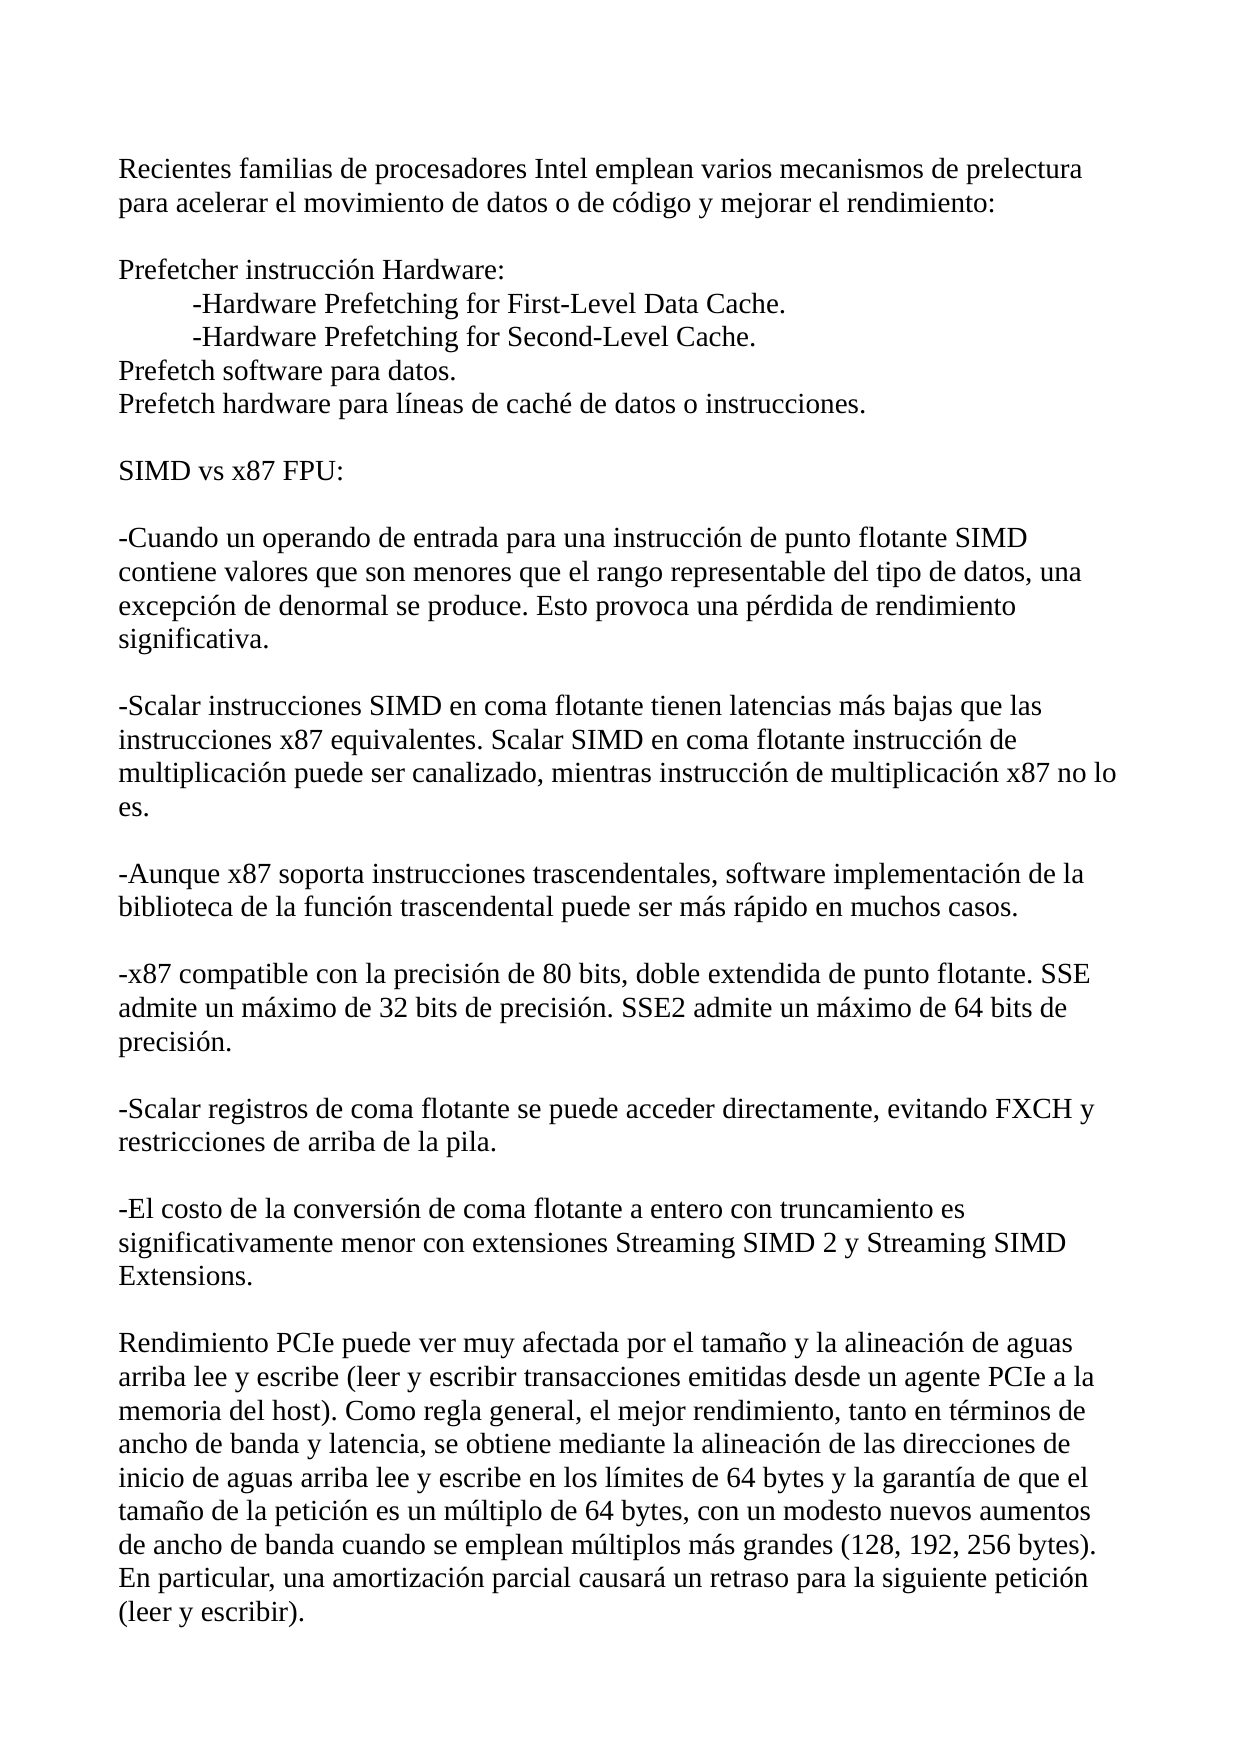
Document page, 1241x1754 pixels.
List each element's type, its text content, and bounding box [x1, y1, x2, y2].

text Prefetch software para datos. [118, 353, 1122, 386]
text -Hardware Prefetching for First-Level Data Cache. [118, 286, 1122, 319]
text -Scalar registros de coma flotante se puede acceder directamente, evitando FXCH y restricciones de arriba de la pila. [118, 1091, 1122, 1158]
text SIMD vs x87 FPU: [118, 453, 1122, 487]
text Prefetch hardware para líneas de caché de datos o instrucciones. [118, 386, 1122, 420]
text -Aunque x87 soporta instrucciones trascendentales, software implementación de la biblioteca de la función trascendental puede ser más rápido en muchos casos. [118, 856, 1122, 923]
text Prefetcher instrucción Hardware: [118, 252, 1122, 286]
text Recientes familias de procesadores Intel emplean varios mecanismos de prelectura para acelerar el movimiento de datos o de código y mejorar el rendimiento: [118, 152, 1122, 219]
text Rendimiento PCIe puede ver muy afectada por el tamaño y la alineación de aguas arriba lee y escribe (leer y escribir transacciones emitidas desde un agente PCIe a la memoria del host). Como regla general, el mejor rendimiento, tanto en términos de ancho de banda y latencia, se obtiene mediante la alineación de las direcciones de inicio de aguas arriba lee y escribe en los límites de 64 bytes y la garantía de que el tamaño de la petición es un múltiplo de 64 bytes, con un modesto nuevos aumentos de ancho de banda cuando se emplean múltiplos más grandes (128, 192, 256 bytes). En particular, una amortización parcial causará un retraso para la siguiente petición (leer y escribir). [118, 1326, 1122, 1627]
text -Hardware Prefetching for Second-Level Cache. [118, 319, 1122, 353]
text -x87 compatible con la precisión de 80 bits, doble extendida de punto flotante. SSE admite un máximo de 32 bits de precisión. SSE2 admite un máximo de 64 bits de precisión. [118, 957, 1122, 1057]
text -Scalar instrucciones SIMD en coma flotante tienen latencias más bajas que las instrucciones x87 equivalentes. Scalar SIMD en coma flotante instrucción de multiplicación puede ser canalizado, mientras instrucción de multiplicación x87 no lo es. [118, 688, 1122, 822]
text -Cuando un operando de entrada para una instrucción de punto flotante SIMD contiene valores que son menores que el rango representable del tipo de datos, una excepción de denormal se produce. Esto provoca una pérdida de rendimiento significativa. [118, 521, 1122, 655]
text -El costo de la conversión de coma flotante a entero con truncamiento es significativamente menor con extensiones Streaming SIMD 2 y Streaming SIMD Extensions. [118, 1191, 1122, 1292]
